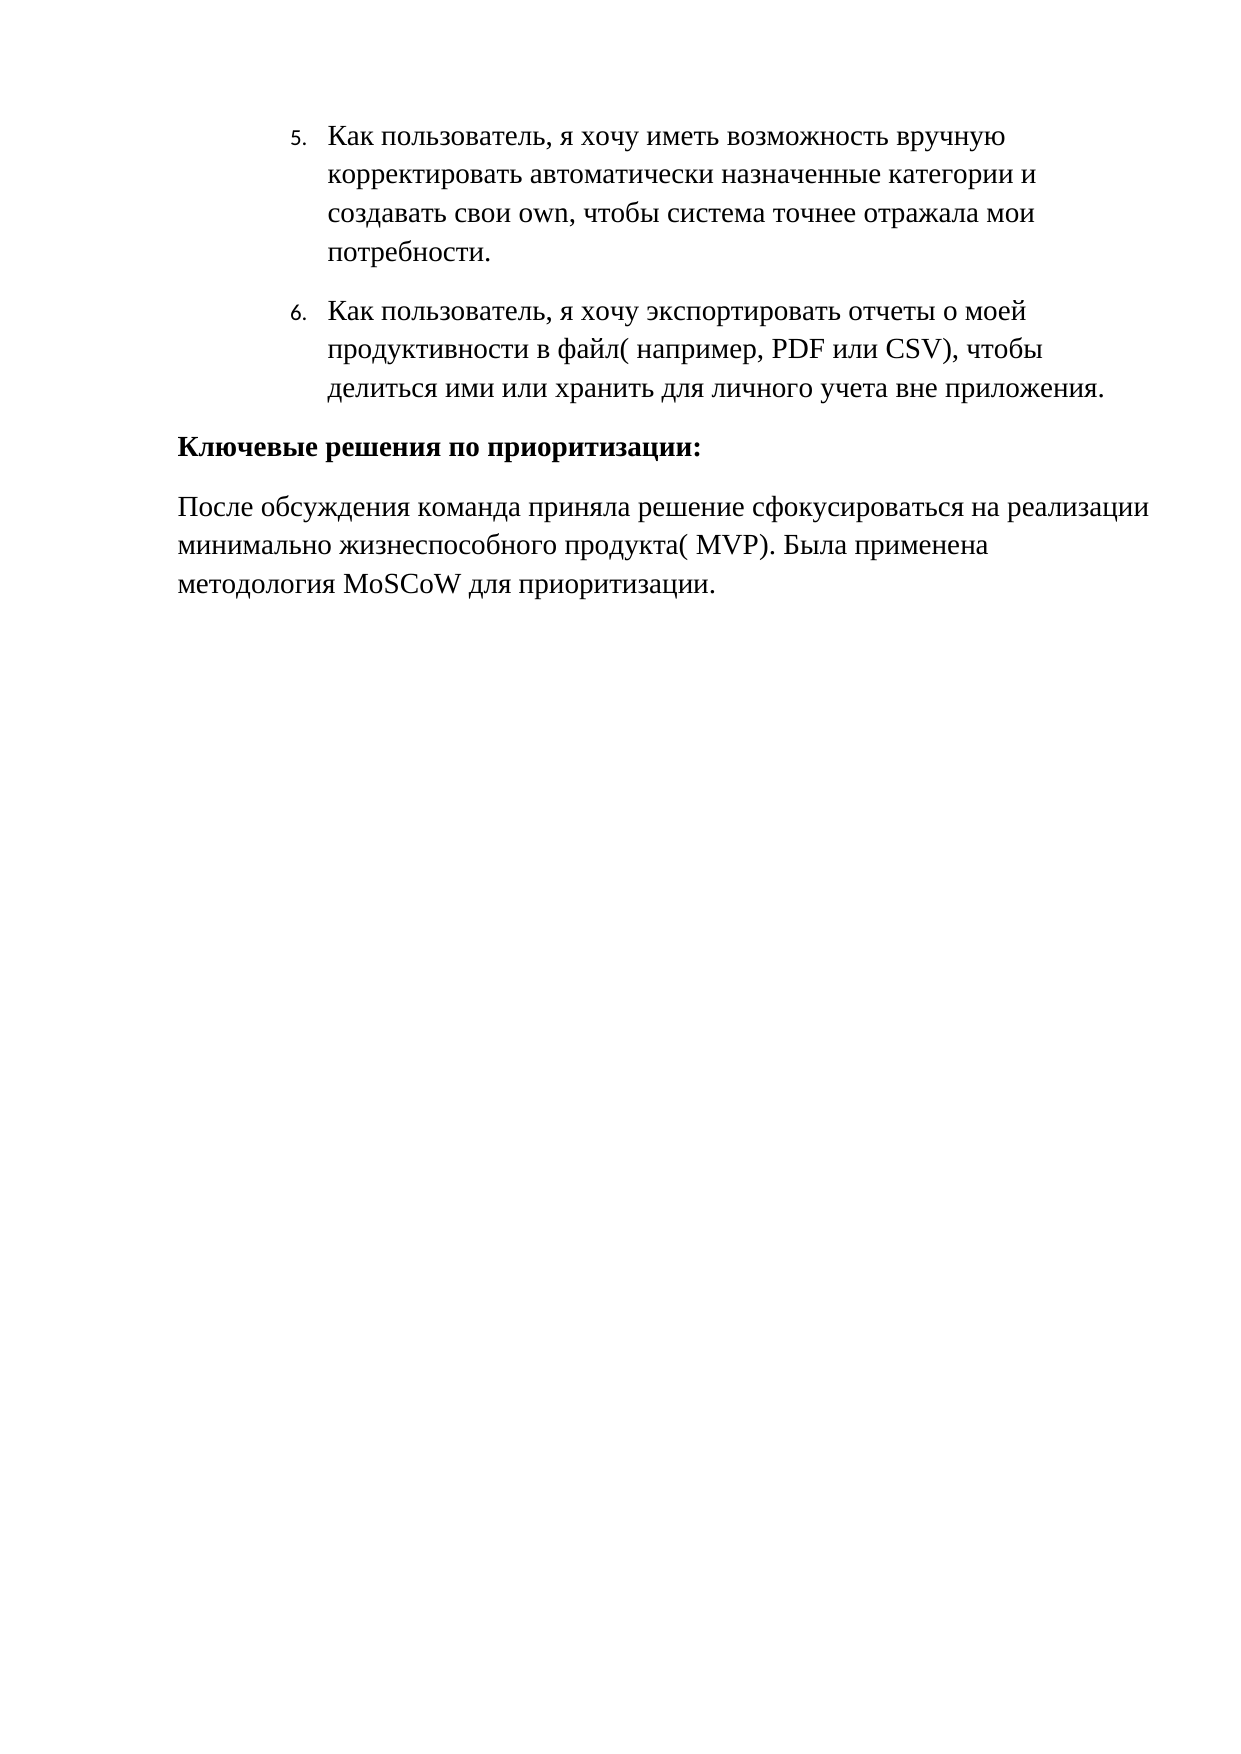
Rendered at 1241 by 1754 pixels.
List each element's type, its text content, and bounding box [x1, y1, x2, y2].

list Как пользователь, я хочу экспортировать отчеты о моей продуктивности в файл( например, PDF или CSV), чтобы делиться ими или хранить для личного учета вне приложения. [290, 293, 1152, 404]
text После обсуждения команда приняла решение сфокусироваться на реализации минимально жизнеспособного продукта( MVP). Была применена методология MoSCoW для приоритизации. [177, 489, 1152, 599]
text Ключевые решения по приоритизации: [177, 429, 1152, 463]
list Как пользователь, я хочу иметь возможность вручную корректировать автоматически назначенные категории и создавать свои own, чтобы система точнее отражала мои потребности. [290, 118, 1152, 267]
